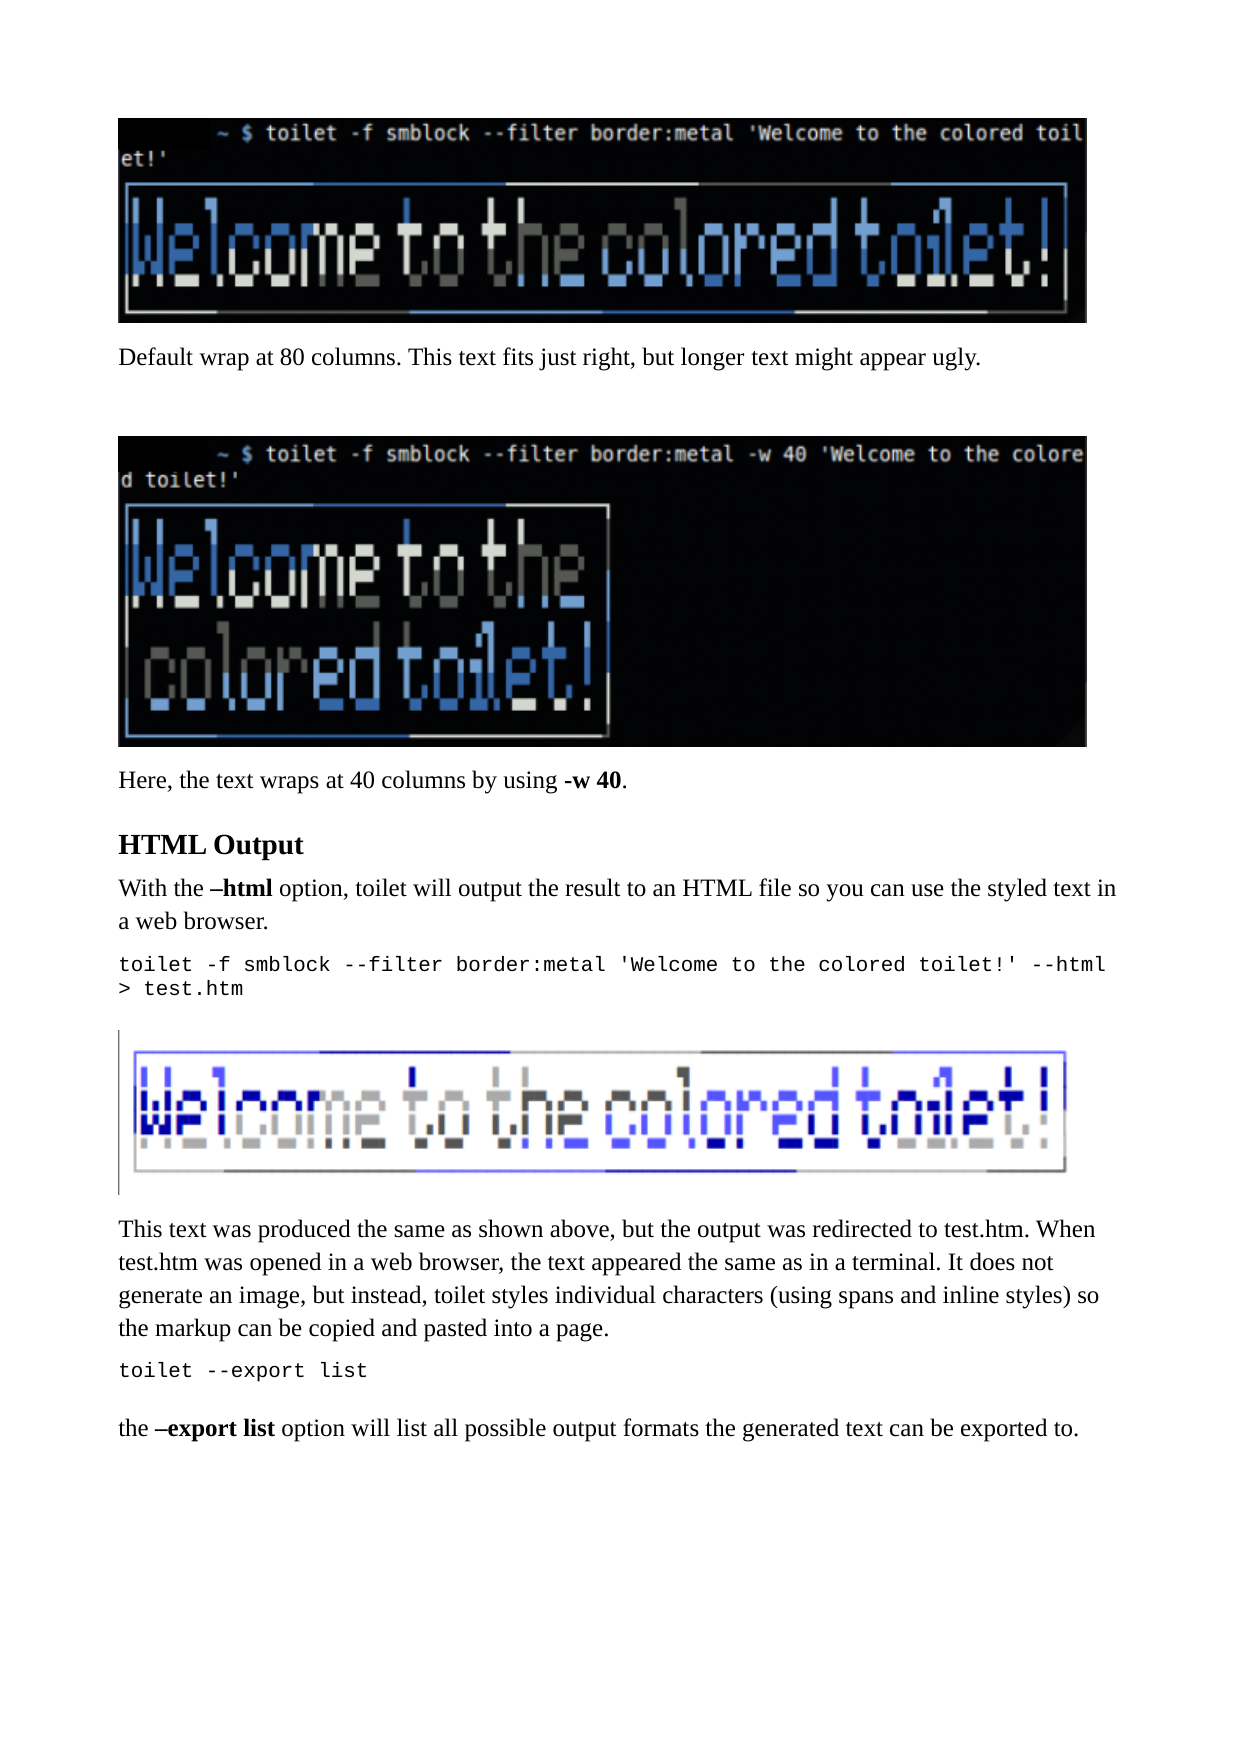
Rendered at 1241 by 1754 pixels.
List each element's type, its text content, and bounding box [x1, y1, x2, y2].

picture [118, 1030, 1087, 1195]
text This text was produced the same as shown above, but the output was redirected to test.htm. When test.htm was opened in a web browser, the text appeared the same as in a terminal. It does not generate an image, but instead, toilet styles individual characters (using spans and inline styles) so the markup can be copied and pasted into a page. [118, 1214, 1122, 1341]
text toilet --export list [118, 1360, 1122, 1384]
text With the –html option, toilet will output the result to an HTML file so you can use the styled text in a web browser. [118, 873, 1122, 935]
text the –export list option will list all possible output formats the generated text can be exported to. [118, 1413, 1122, 1442]
text toilet -f smblock --filter border:metal 'Welcome to the colored toilet!' --html > test.htm [118, 954, 1122, 1001]
picture [118, 436, 1087, 747]
text Here, the text wraps at 40 columns by using -w 40. [118, 765, 1122, 794]
text Default wrap at 80 columns. This text fits just right, but longer text might appear ugly. [118, 342, 1122, 370]
picture [118, 118, 1087, 323]
subtitle HTML Output [118, 827, 1122, 861]
